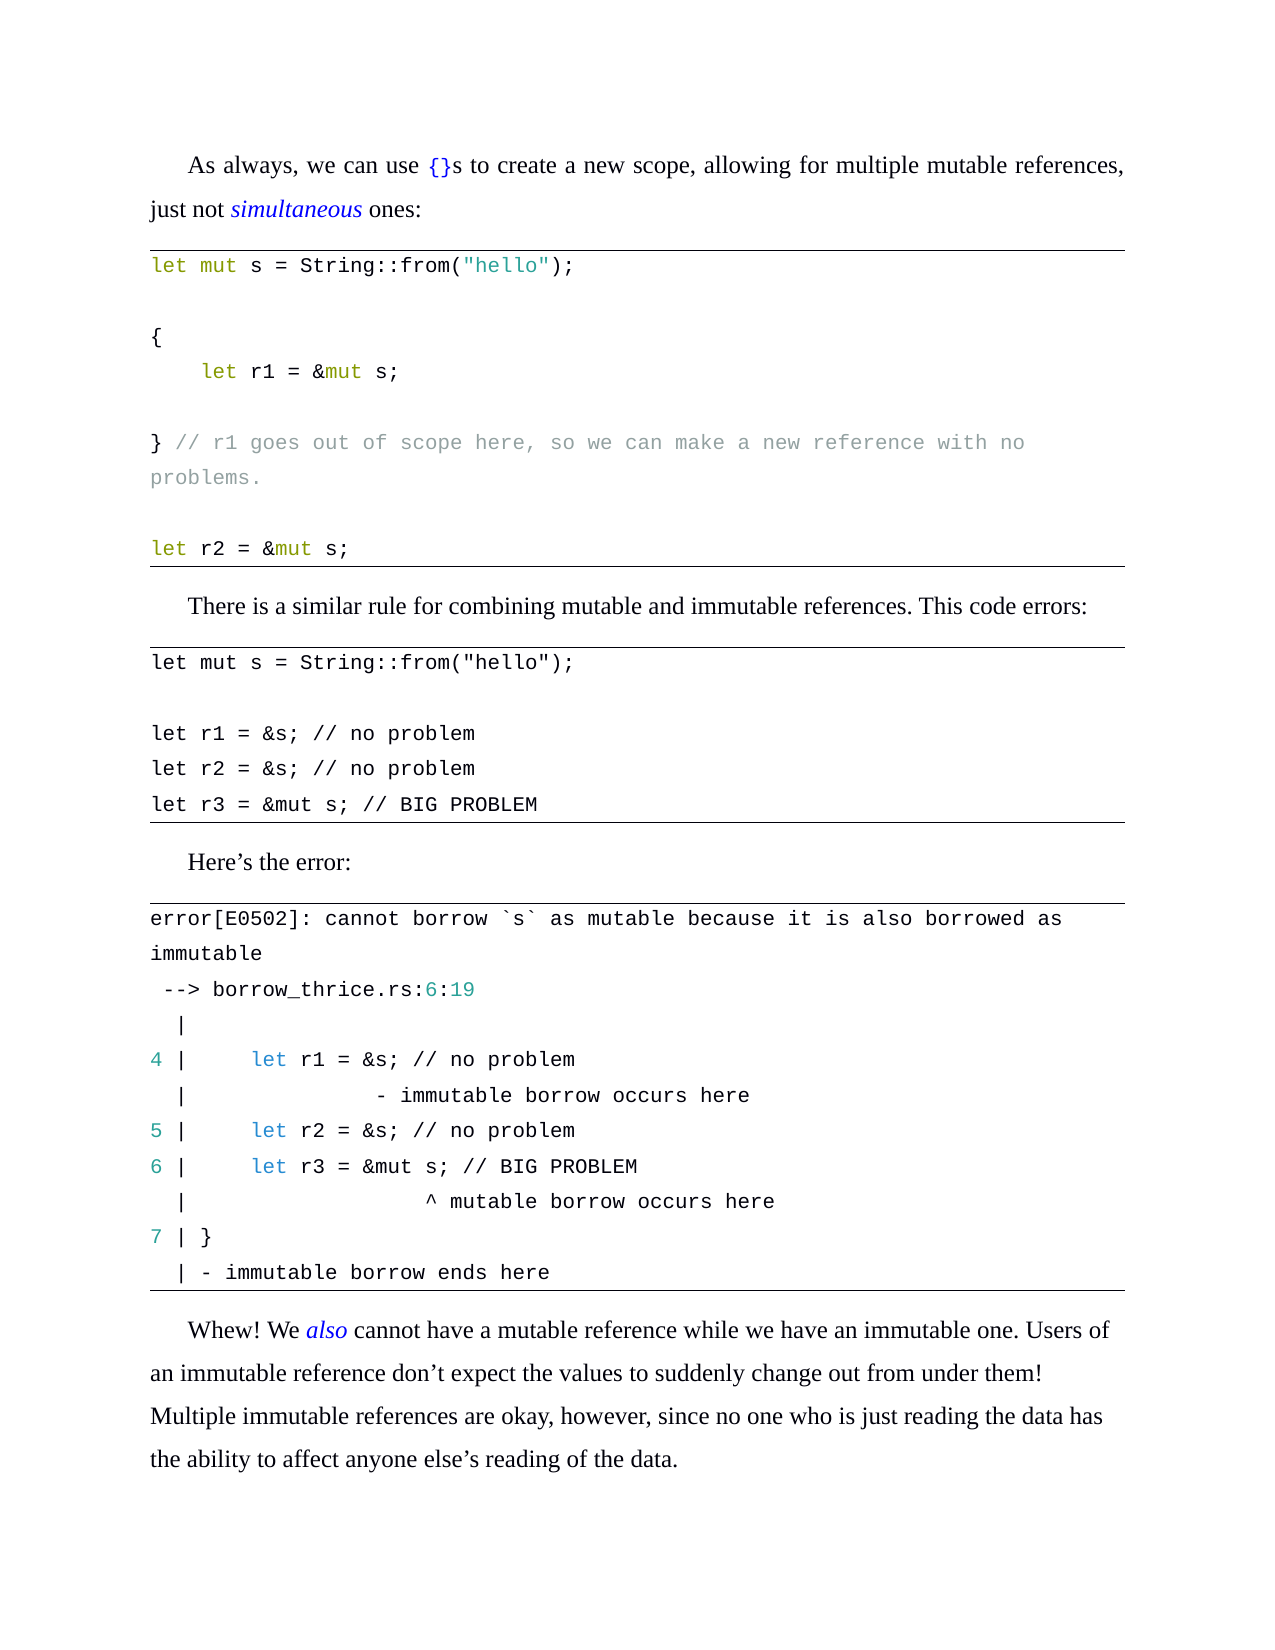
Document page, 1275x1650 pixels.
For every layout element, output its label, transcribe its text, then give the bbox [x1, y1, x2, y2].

text Whew! We also cannot have a mutable reference while we have an immutable one. Users of an immutable reference don’t expect the values to suddenly change out from under them! Multiple immutable references are okay, however, since no one who is just reading the data has the ability to affect anyone else’s reading of the data. [150, 1315, 1125, 1473]
text 4 | let r1 = &s; // no problem [150, 1049, 1125, 1073]
text As always, we can use {}s to create a new scope, allowing for multiple mutable references, just not simultaneous ones: [150, 150, 1125, 223]
text } // r1 goes out of scope here, so we can make a new reference with no problems. [150, 432, 1125, 491]
text 5 | let r2 = &s; // no problem [150, 1120, 1125, 1144]
text { [150, 326, 1125, 349]
text --> borrow_thrice.rs:6:19 [150, 978, 1125, 1002]
text let r2 = &s; // no problem [150, 758, 1125, 782]
text 6 | let r3 = &mut s; // BIG PROBLEM [150, 1156, 1125, 1179]
text let mut s = String::from("hello"); [150, 251, 1125, 278]
text | [150, 1014, 1125, 1038]
text | - immutable borrow ends here [150, 1262, 1125, 1290]
text | - immutable borrow occurs here [150, 1085, 1125, 1108]
text let r3 = &mut s; // BIG PROBLEM [150, 794, 1125, 822]
text There is a similar rule for combining mutable and immutable references. This code errors: [150, 591, 1125, 620]
text | ^ mutable borrow occurs here [150, 1191, 1125, 1215]
text let mut s = String::from("hello"); [150, 648, 1125, 676]
text 7 | } [150, 1226, 1125, 1250]
text let r1 = &mut s; [150, 361, 1125, 385]
text let r2 = &mut s; [150, 538, 1125, 566]
text error[E0502]: cannot borrow `s` as mutable because it is also borrowed as immutable [150, 904, 1125, 967]
text Here’s the error: [150, 847, 1125, 876]
text let r1 = &s; // no problem [150, 723, 1125, 747]
